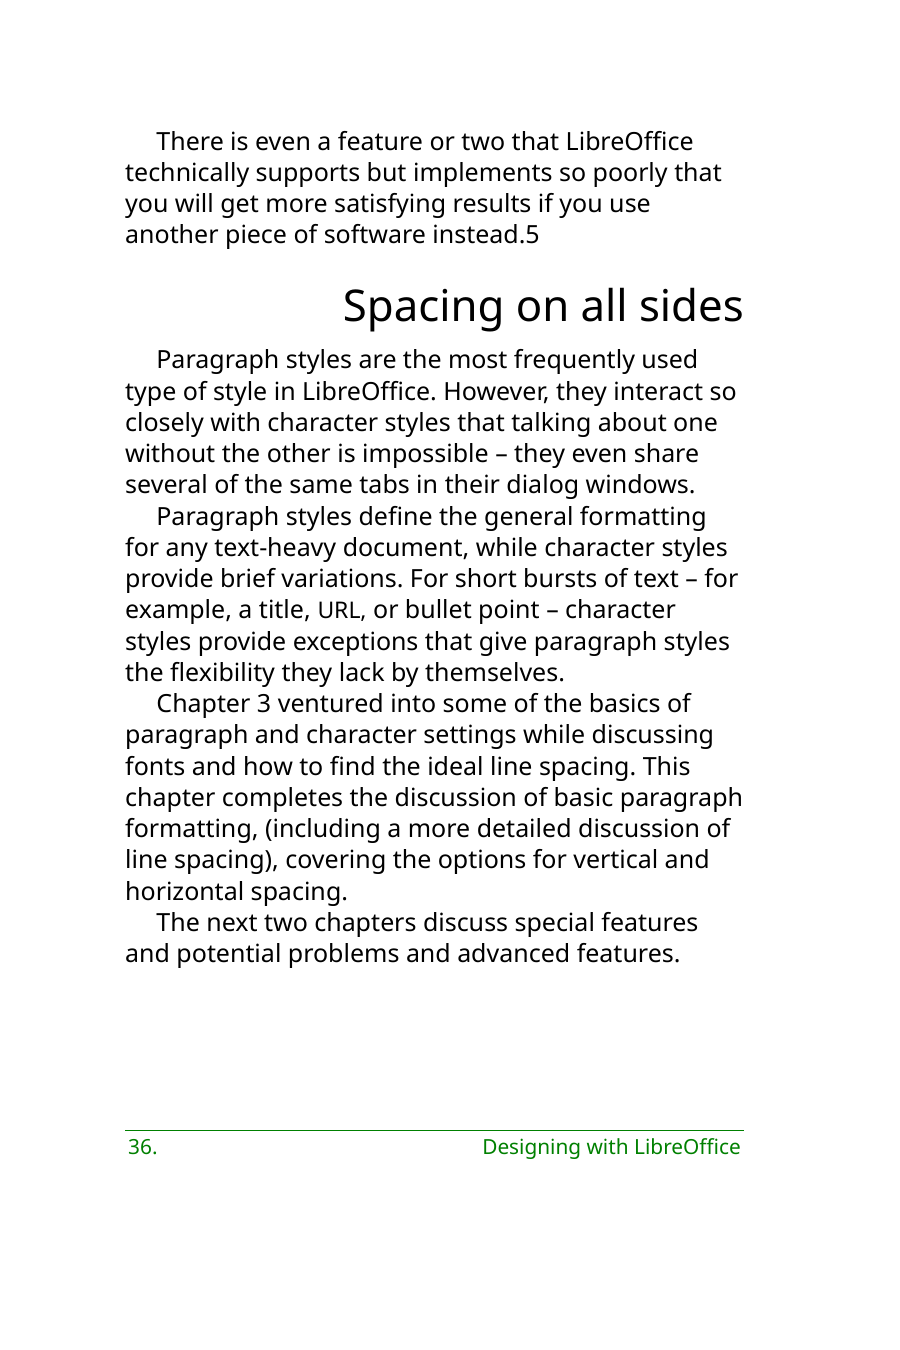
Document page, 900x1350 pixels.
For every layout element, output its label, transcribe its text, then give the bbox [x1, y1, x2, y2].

subtitle Spacing on all sides [125, 275, 744, 334]
text Paragraph styles are the most frequently used type of style in LibreOffice. However, they interact so closely with character styles that talking about one without the other is impossible – they even share several of the same tabs in their dialog windows. [125, 344, 744, 500]
text The next two chapters discuss special features and potential problems and advanced features. [125, 906, 744, 969]
text Chapter 3 ventured into some of the basics of paragraph and character settings while discussing fonts and how to find the ideal line spacing. This chapter completes the discussion of basic paragraph formatting, (including a more detailed discussion of line spacing), covering the options for vertical and horizontal spacing. [125, 688, 744, 906]
text Paragraph styles define the general formatting for any text-heavy document, while character styles provide brief variations. For short bursts of text – for example, a title, URL, or bullet point – character styles provide exceptions that give paragraph styles the flexibility they lack by themselves. [125, 500, 744, 688]
text There is even a feature or two that LibreOffice technically supports but implements so poorly that you will get more satisfying results if you use another piece of software instead.5 [125, 125, 744, 250]
